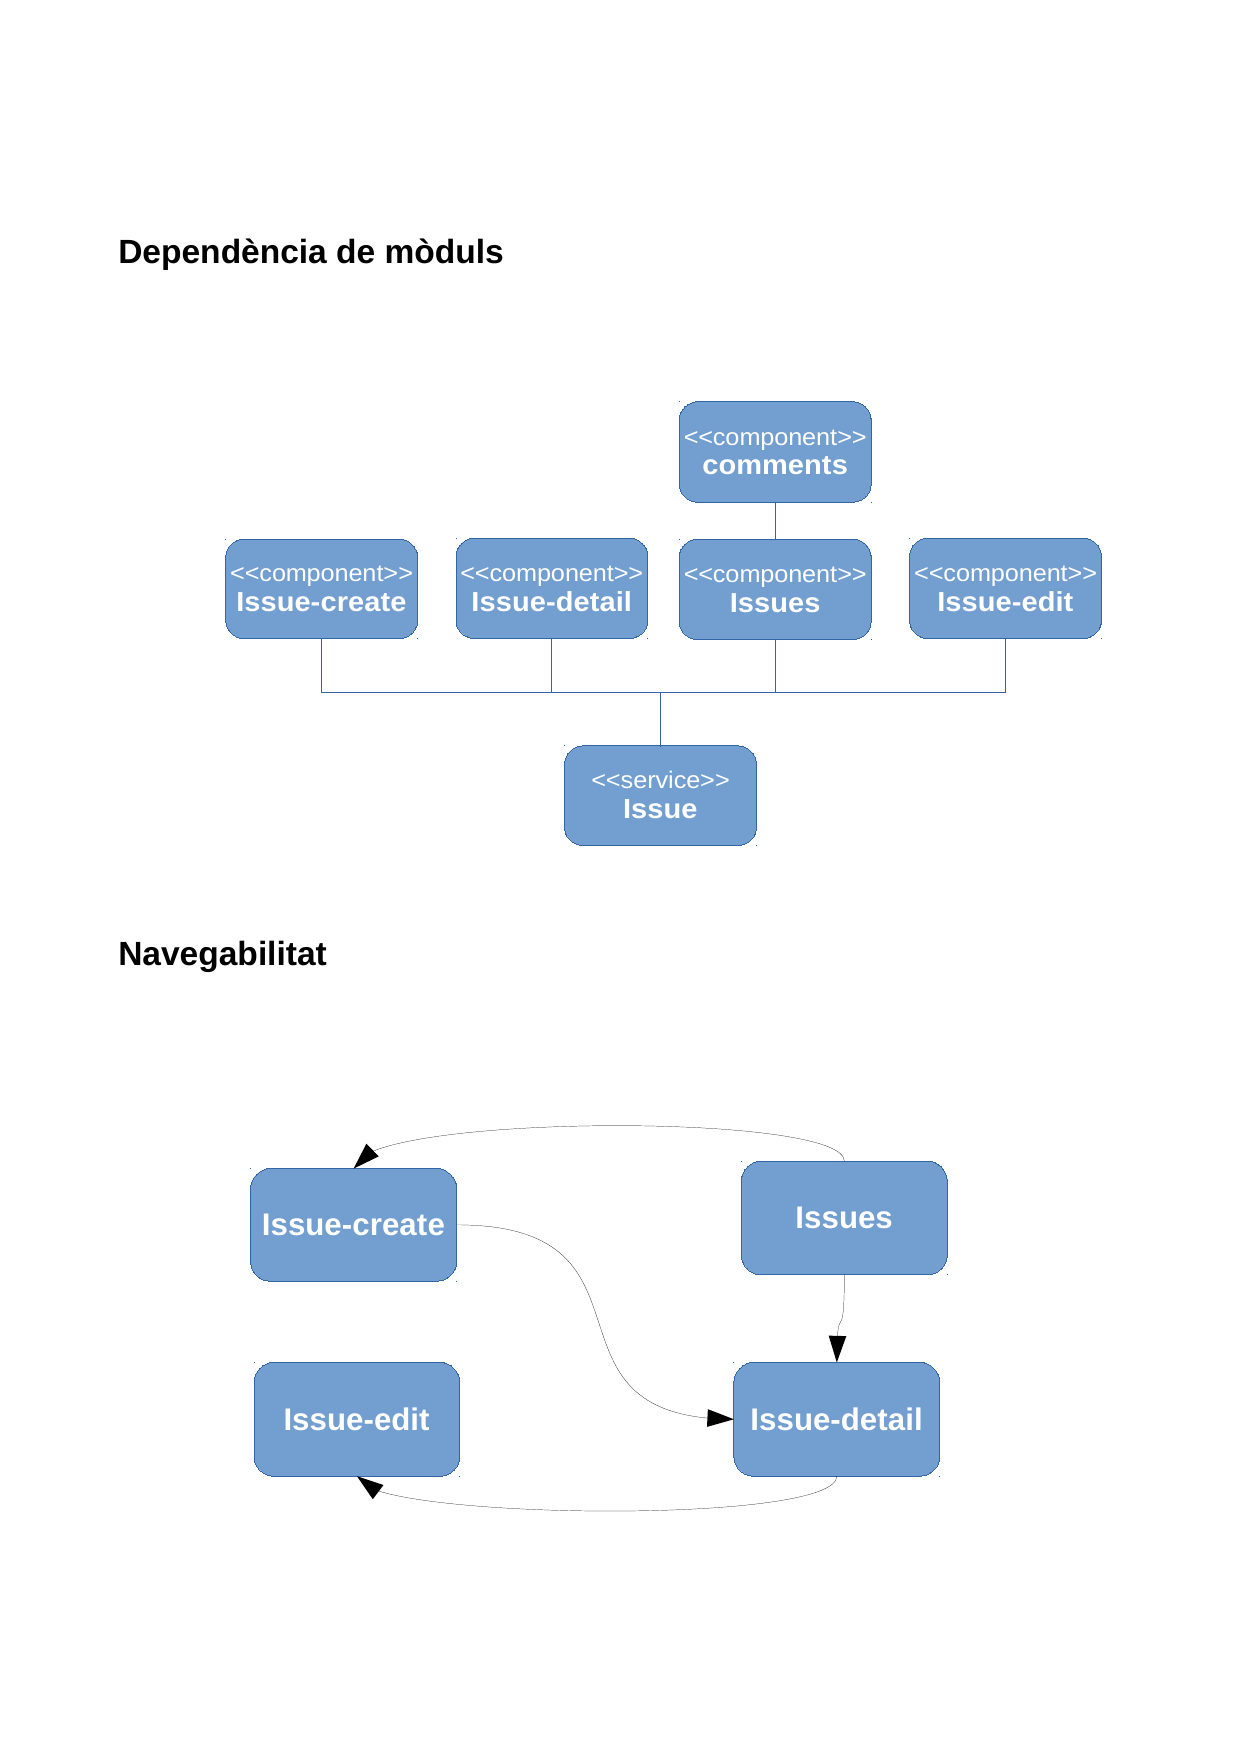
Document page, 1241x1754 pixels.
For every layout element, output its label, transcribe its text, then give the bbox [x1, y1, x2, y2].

subtitle Navegabilitat [118, 934, 1122, 973]
subtitle Dependència de mòduls [118, 232, 1122, 271]
